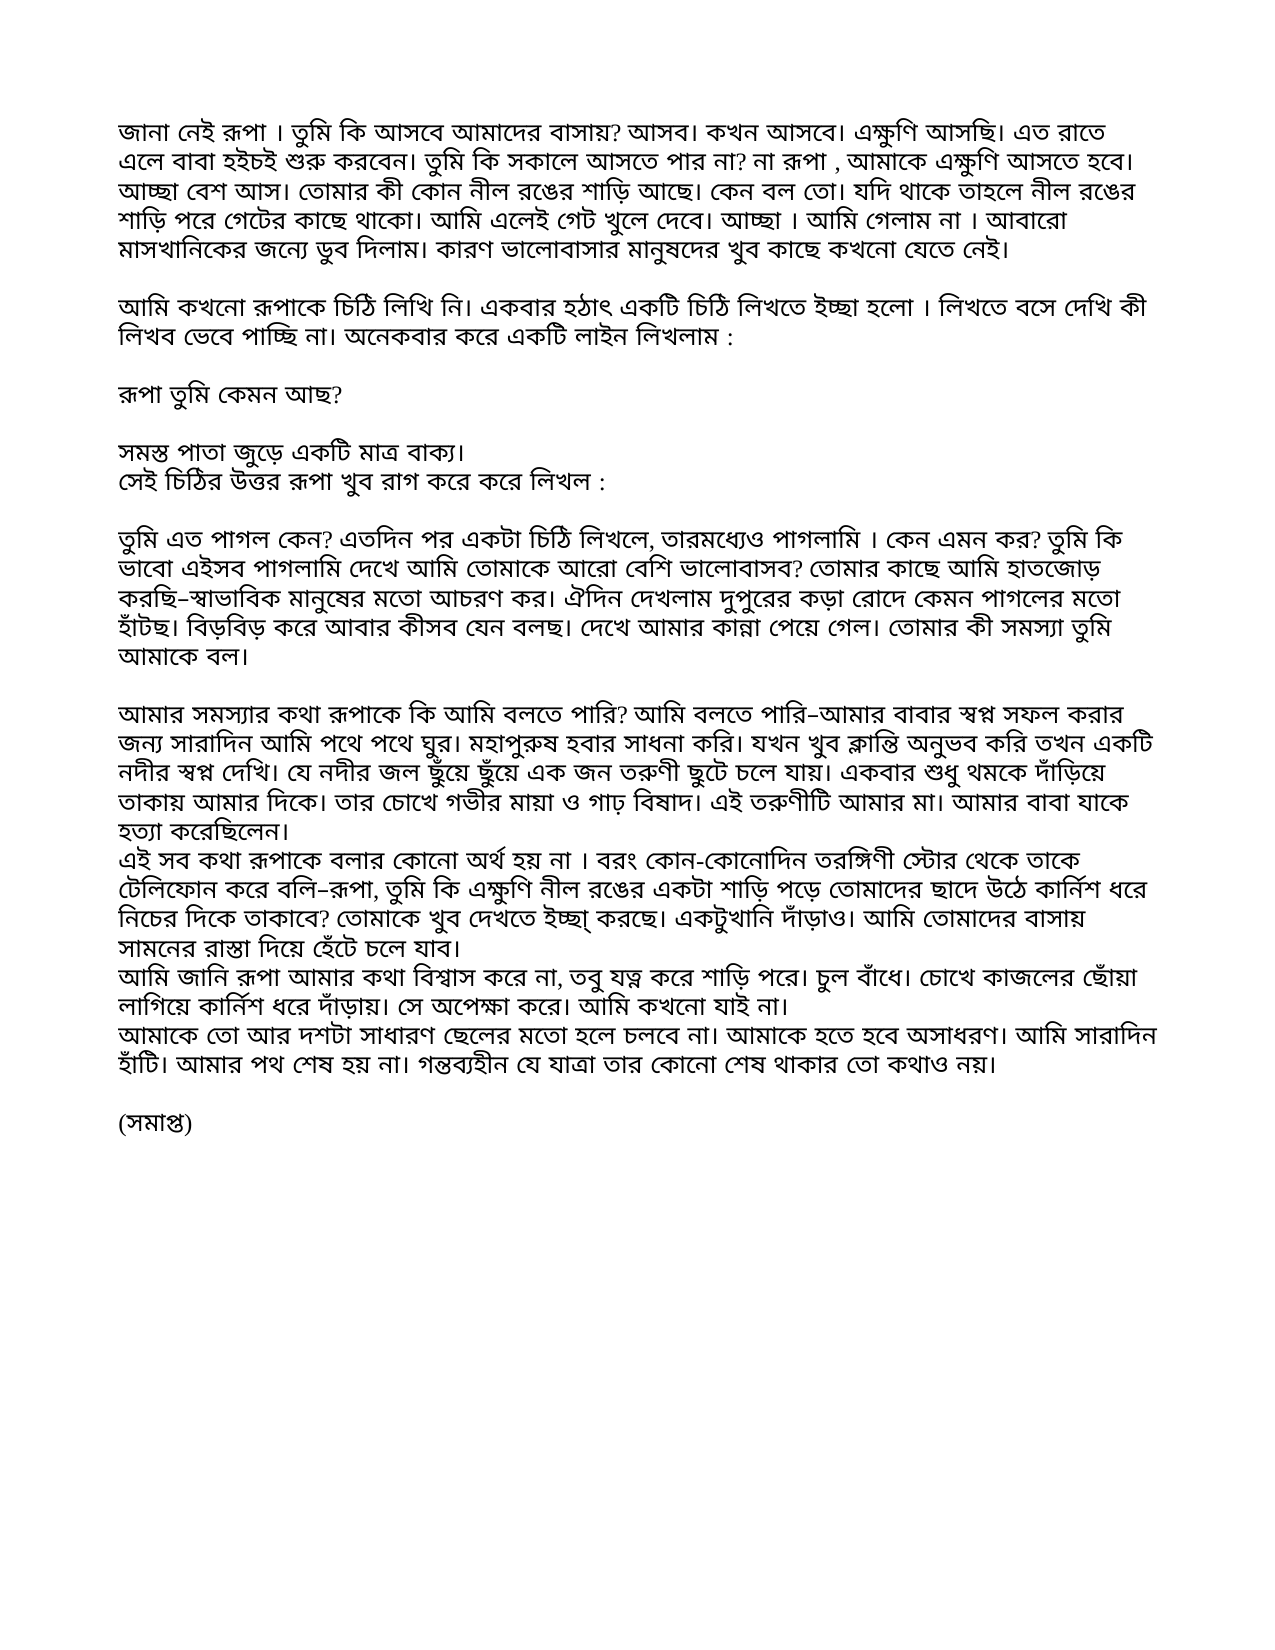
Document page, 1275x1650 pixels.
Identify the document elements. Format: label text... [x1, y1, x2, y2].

text আমার সমস্যার কথা রূপাকে কি আমি বলতে পারি? আমি বলতে পারি–আমার বাবার স্বপ্ন সফল করার জন্য সারাদিন আমি পথে পথে ঘুর। মহাপুরুষ হবার সাধনা করি। যখন খুব ক্লান্তি অনুভব করি তখন একটি নদীর স্বপ্ন দেখি। যে নদীর জল ছুঁয়ে ছুঁয়ে এক জন তরুণী ছুটে চলে যায়। একবার শুধু থমকে দাঁড়িয়ে তাকায় আমার দিকে। তার চোখে গভীর মায়া ও গাঢ় বিষাদ। এই তরুণীটি আমার মা। আমার বাবা যাকে হত্যা করেছিলেন। [118, 700, 1157, 846]
text তুমি এত পাগল কেন? এতদিন পর একটা চিঠি লিখলে, তারমধ্যেও পাগলামি । কেন এমন কর? তুমি কি ভাবো এইসব পাগলামি দেখে আমি তোমাকে আরো বেশি ভালোবাসব? তোমার কাছে আমি হাতজোড় করছি–স্বাভাবিক মানুষের মতো আচরণ কর। ঐদিন দেখলাম দুপুরের কড়া রোদে কেমন পাগলের মতো হাঁটছ। বিড়বিড় করে আবার কীসব যেন বলছ। দেখে আমার কান্না পেয়ে গেল। তোমার কী সমস্যা তুমি আমাকে বল। [118, 525, 1157, 671]
text সেই চিঠির উত্তর রূপা খুব রাগ করে করে লিখল : [118, 467, 1157, 497]
text এই সব কথা রূপাকে বলার কোনো অর্থ হয় না । বরং কোন-কোনোদিন তরঙ্গিণী স্টোর থেকে তাকে টেলিফোন করে বলি–রূপা, তুমি কি এক্ষুণি নীল রঙের একটা শাড়ি পড়ে তোমাদের ছাদে উঠে কার্নিশ ধরে নিচের দিকে তাকাবে? তোমাকে খুব দেখতে ইচ্ছা্‌ করছে। একটুখানি দাঁড়াও। আমি তোমাদের বাসায় সামনের রাস্তা দিয়ে হেঁটে চলে যাব। [118, 846, 1157, 963]
text আমি কখনো রূপাকে চিঠি লিখি নি। একবার হঠাৎ একটি চিঠি লিখতে ইচ্ছা হলো । লিখতে বসে দেখি কী লিখব ভেবে পাচ্ছি না। অনেকবার করে একটি লাইন লিখলাম : [118, 293, 1157, 351]
text রূপা তুমি কেমন আছ? [118, 380, 1157, 409]
text সমস্ত পাতা জুড়ে একটি মাত্র বাক্য। [118, 438, 1157, 467]
text আমি জানি রূপা আমার কথা বিশ্বাস করে না, তবু যত্ন করে শাড়ি পরে। চুল বাঁধে। চোখে কাজলের ছোঁয়া লাগিয়ে কার্নিশ ধরে দাঁড়ায়। সে অপেক্ষা করে। আমি কখনো যাই না। [118, 963, 1157, 1021]
text (সমাপ্ত) [118, 1108, 1157, 1138]
text আমাকে তো আর দশটা সাধারণ ছেলের মতো হলে চলবে না। আমাকে হতে হবে অসাধরণ। আমি সারাদিন হাঁটি। আমার পথ শেষ হয় না। গন্তব্যহীন যে যাত্রা তার কোনো শেষ থাকার তো কথাও নয়। [118, 1021, 1157, 1080]
text জানা নেই রূপা । তুমি কি আসবে আমাদের বাসায়? আসব। কখন আসবে। এক্ষুণি আসছি। এত রাতে এলে বাবা হইচই শুরু করবেন। তুমি কি সকালে আসতে পার না? না রূপা , আমাকে এক্ষুণি আসতে হবে। আচ্ছা বেশ আস। তোমার কী কোন নীল রঙের শাড়ি আছে। কেন বল তো। যদি থাকে তাহলে নীল রঙের শাড়ি পরে গেটের কাছে থাকো। আমি এলেই গেট খুলে দেবে। আচ্ছা । আমি গেলাম না । আবারো মাসখানিকের জন্যে ডুব দিলাম। কারণ ভালোবাসার মানুষদের খুব কাছে কখনো যেতে নেই। [118, 118, 1157, 264]
